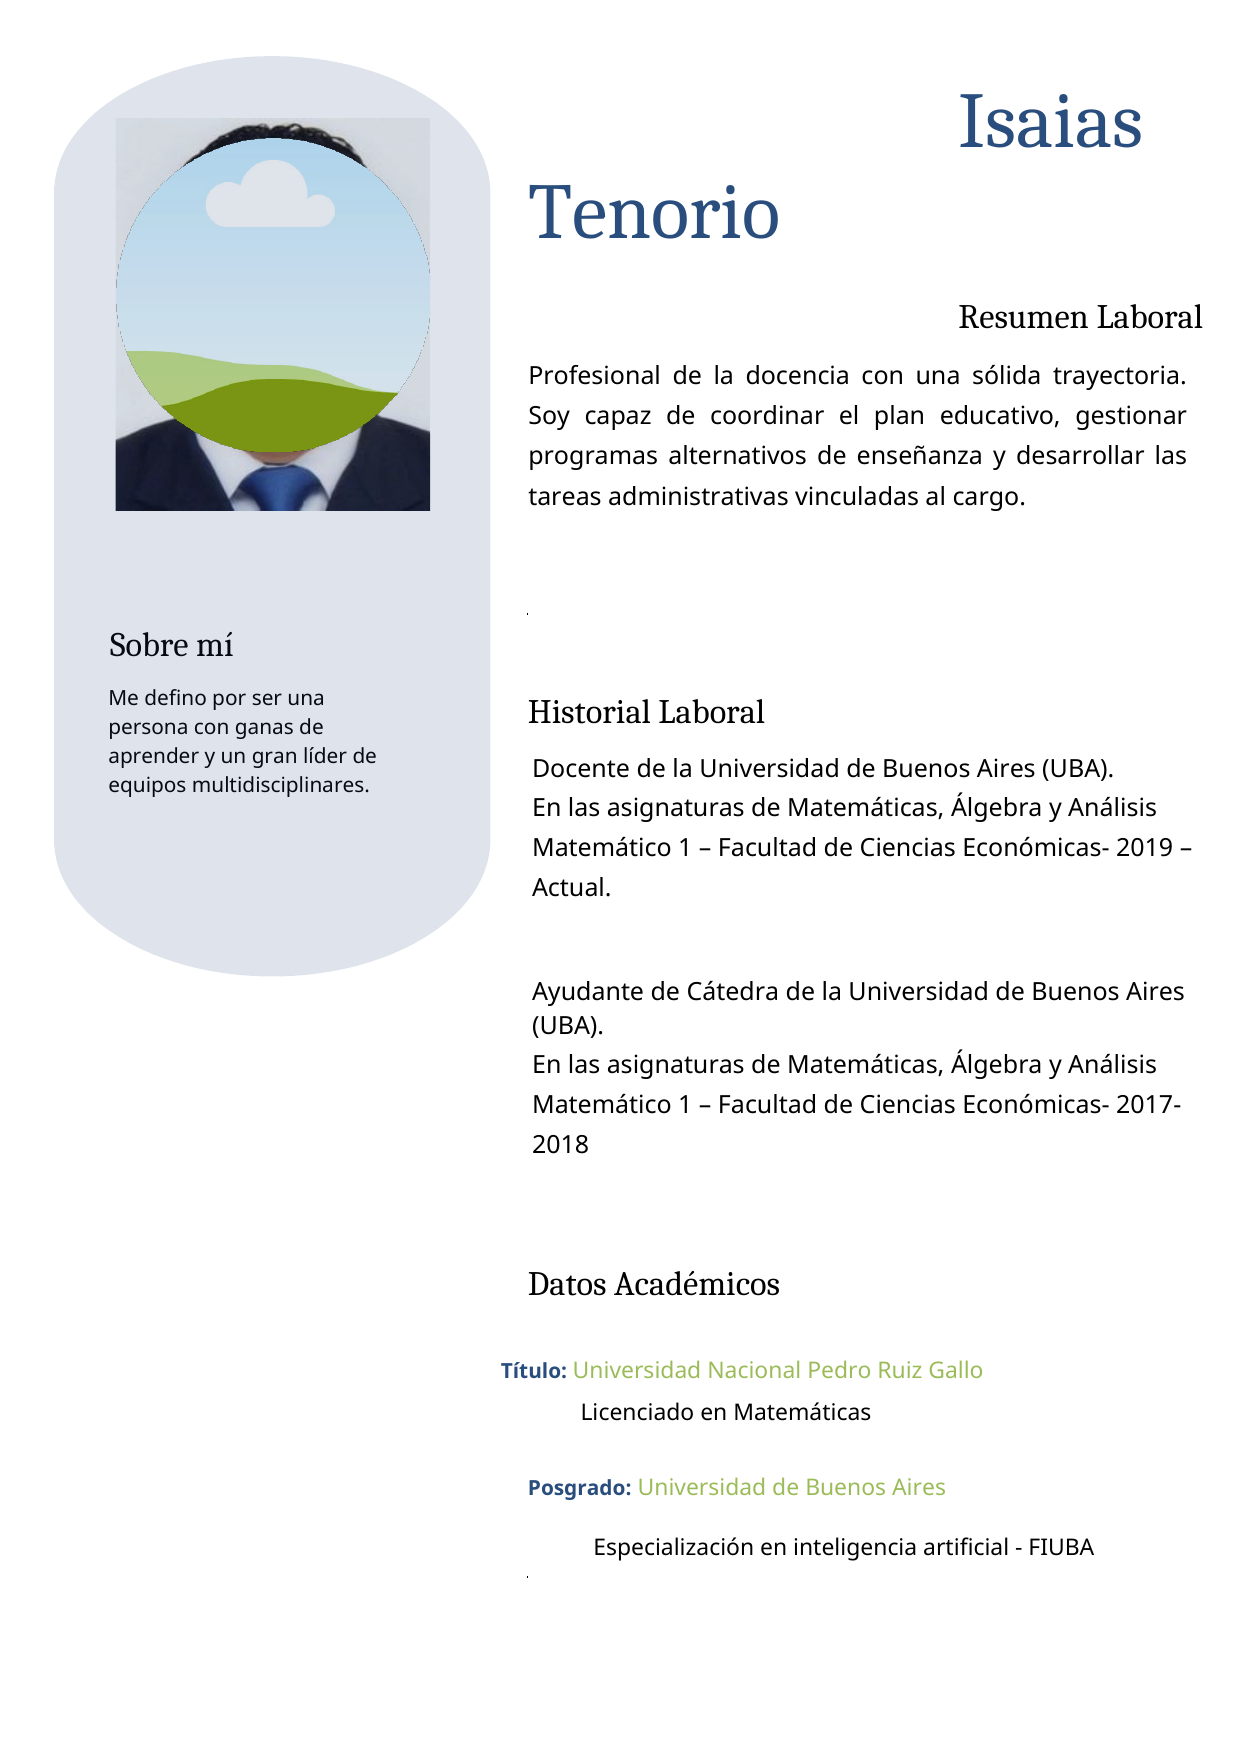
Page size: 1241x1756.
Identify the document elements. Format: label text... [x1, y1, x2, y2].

text Licenciado en Matemáticas [247, 1396, 998, 1427]
subtitle Resumen Laboral [528, 298, 1205, 337]
text Profesional de la docencia con una sólida trayectoria. Soy capaz de coordinar el plan educativo, gestionar programas alternativos de enseñanza y desarrollar las tareas administrativas vinculadas al cargo. [528, 358, 1188, 512]
text Docente de la Universidad de Buenos Aires (UBA). [532, 751, 1205, 785]
text Especialización en inteligencia artificial - FIUBA [528, 1531, 1205, 1562]
text Título: Universidad Nacional Pedro Ruiz Gallo [247, 1354, 998, 1385]
text En las asignaturas de Matemáticas, Álgebra y Análisis Matemático 1 – Facultad de Ciencias Económicas- 2019 – Actual. [532, 790, 1205, 904]
text Ayudante de Cátedra de la Universidad de Buenos Aires (UBA). [532, 973, 1205, 1042]
picture [115, 118, 431, 511]
title Isaias Tenorio [528, 76, 1205, 258]
text Posgrado: Universidad de Buenos Aires [528, 1471, 1205, 1502]
subtitle Historial Laboral [528, 692, 1205, 732]
subtitle Datos Académicos [528, 1264, 1205, 1304]
text En las asignaturas de Matemáticas, Álgebra y Análisis Matemático 1 – Facultad de Ciencias Económicas- 2017- 2018 [532, 1047, 1205, 1160]
